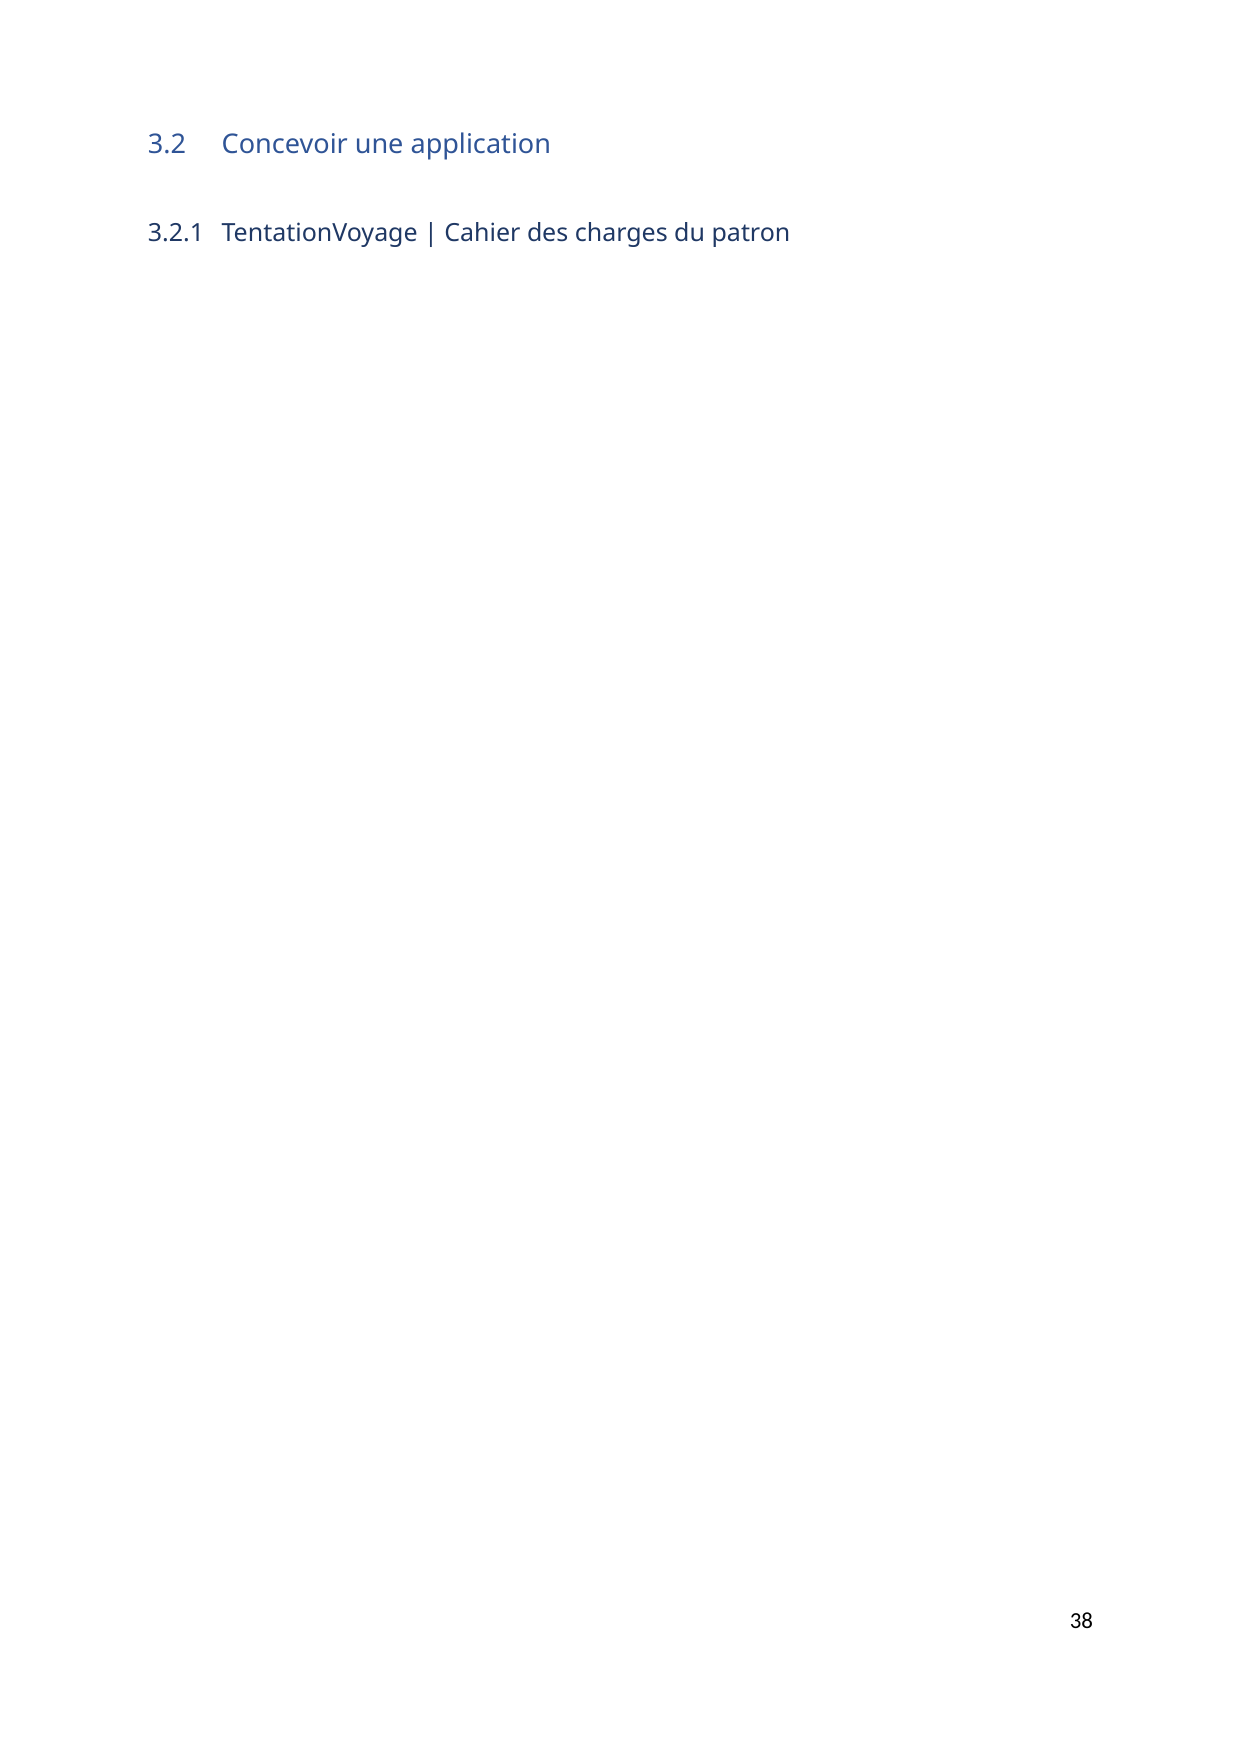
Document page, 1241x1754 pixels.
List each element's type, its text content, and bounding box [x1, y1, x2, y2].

subtitle 3.2.1 TentationVoyage | Cahier des charges du patron [148, 214, 1093, 249]
subtitle 3.2 Concevoir une application [148, 124, 1093, 161]
